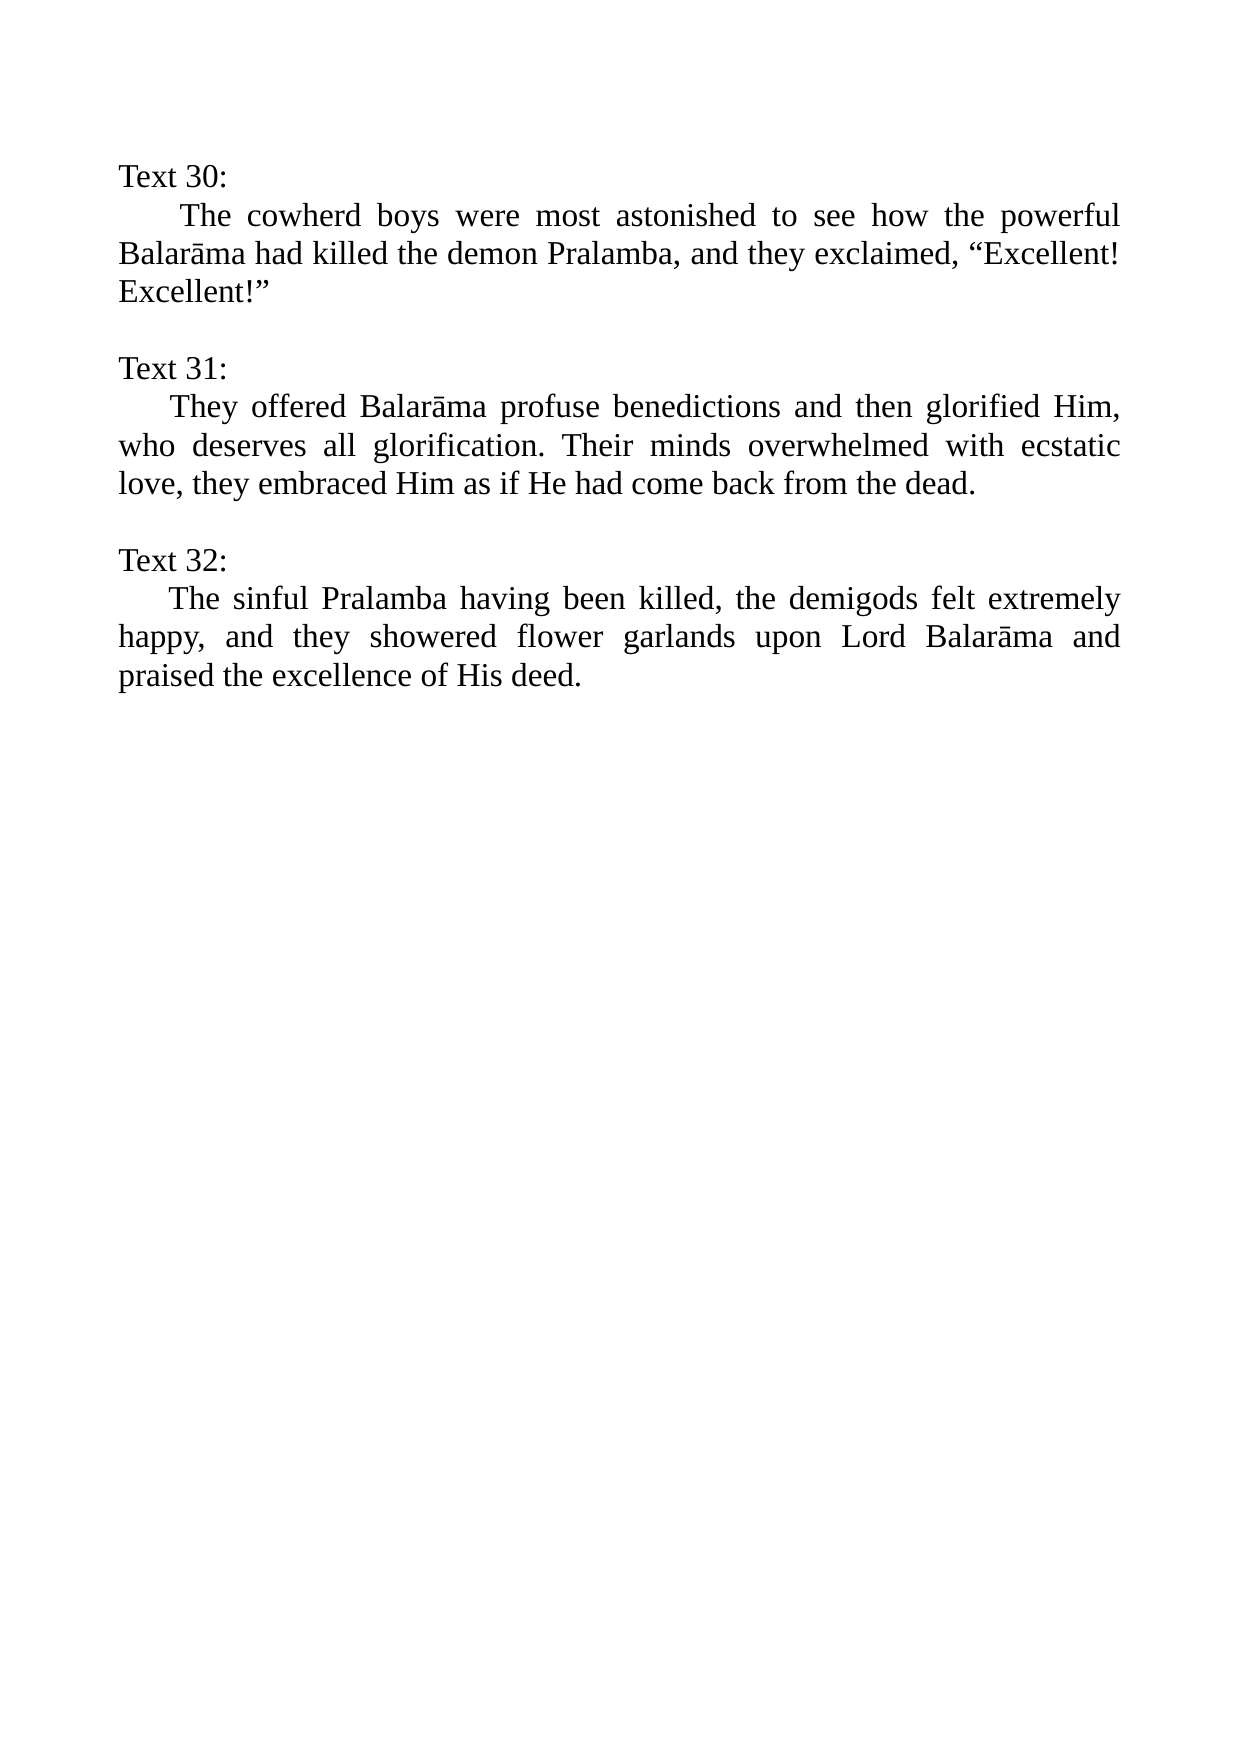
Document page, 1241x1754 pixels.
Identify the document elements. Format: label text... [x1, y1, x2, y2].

text The cowherd boys were most astonished to see how the powerful Balarāma had killed the demon Pralamba, and they exclaimed, “Excellent! Excellent!” [118, 195, 1122, 310]
text They offered Balarāma profuse benedictions and then glorified Him, who deserves all glorification. Their minds overwhelmed with ecstatic love, they embraced Him as if He had come back from the dead. [118, 386, 1122, 501]
text Text 30: [118, 156, 1122, 195]
text Text 32: [118, 540, 1122, 578]
text The sinful Pralamba having been killed, the demigods felt extremely happy, and they showered flower garlands upon Lord Balarāma and praised the excellence of His deed. [118, 578, 1122, 693]
text Text 31: [118, 348, 1122, 386]
